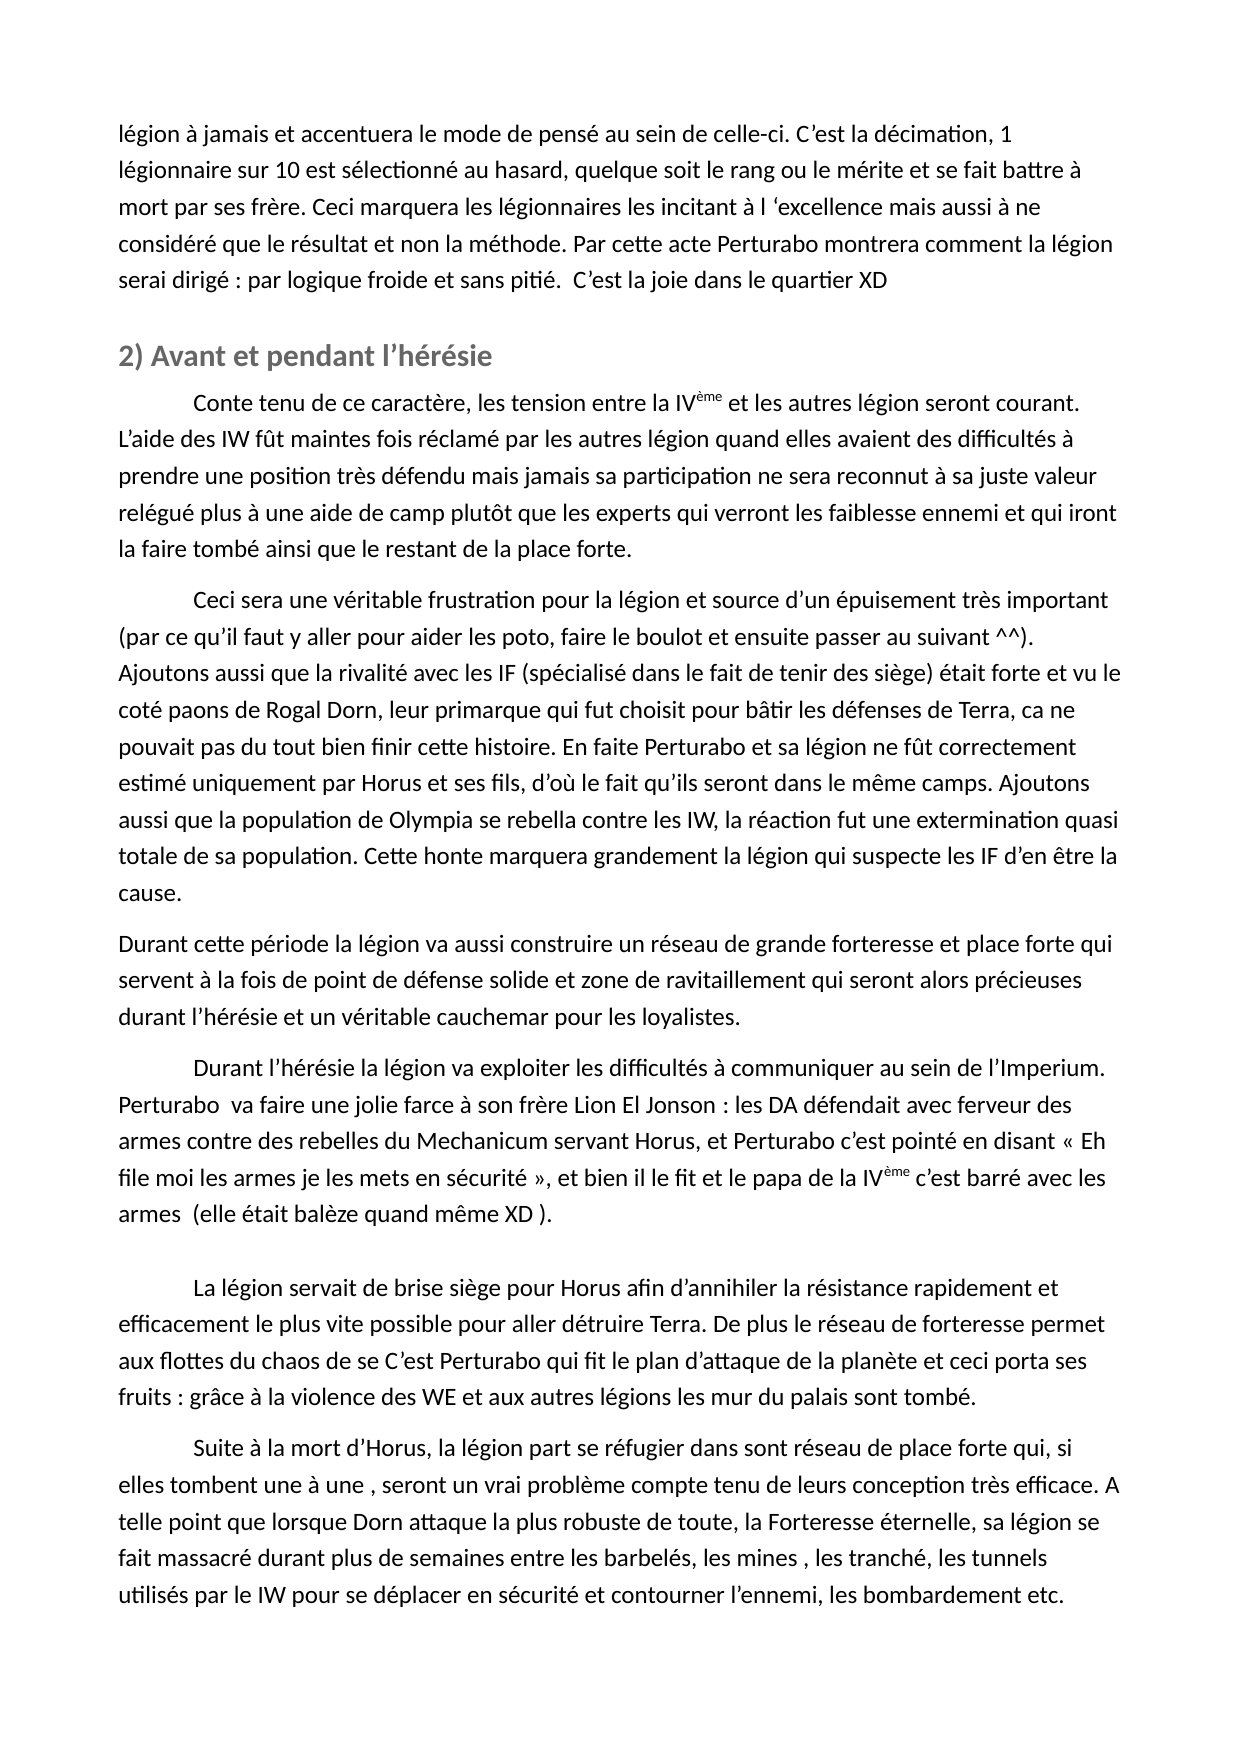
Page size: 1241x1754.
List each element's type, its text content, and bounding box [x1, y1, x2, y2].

text Durant cette période la légion va aussi construire un réseau de grande forteresse et place forte qui servent à la fois de point de défense solide et zone de ravitaillement qui seront alors précieuses durant l’hérésie et un véritable cauchemar pour les loyalistes. [118, 928, 1122, 1032]
text Suite à la mort d’Horus, la légion part se réfugier dans sont réseau de place forte qui, si elles tombent une à une , seront un vrai problème compte tenu de leurs conception très efficace. A telle point que lorsque Dorn attaque la plus robuste de toute, la Forteresse éternelle, sa légion se fait massacré durant plus de semaines entre les barbelés, les mines , les tranché, les tunnels utilisés par le IW pour se déplacer en sécurité et contourner l’ennemi, les bombardement etc. [118, 1432, 1122, 1609]
text légion à jamais et accentuera le mode de pensé au sein de celle-ci. C’est la décimation, 1 légionnaire sur 10 est sélectionné au hasard, quelque soit le rang ou le mérite et se fait battre à mort par ses frère. Ceci marquera les légionnaires les incitant à l ‘excellence mais aussi à ne considéré que le résultat et non la méthode. Par cette acte Perturabo montrera comment la légion serai dirigé : par logique froide et sans pitié. C’est la joie dans le quartier XD [118, 118, 1122, 295]
subtitle 2) Avant et pendant l’hérésie [118, 336, 1122, 374]
text Durant l’hérésie la légion va exploiter les difficultés à communiquer au sein de l’Imperium. Perturabo va faire une jolie farce à son frère Lion El Jonson : les DA défendait avec ferveur des armes contre des rebelles du Mechanicum servant Horus, et Perturabo c’est pointé en disant « Eh file moi les armes je les mets en sécurité », et bien il le fit et le papa de la IVème c’est barré avec les armes (elle était balèze quand même XD ). La légion servait de brise siège pour Horus afin d’annihiler la résistance rapidement et efficacement le plus vite possible pour aller détruire Terra. De plus le réseau de forteresse permet aux flottes du chaos de se C’est Perturabo qui fit le plan d’attaque de la planète et ceci porta ses fruits : grâce à la violence des WE et aux autres légions les mur du palais sont tombé. [118, 1052, 1122, 1412]
text Conte tenu de ce caractère, les tension entre la IVème et les autres légion seront courant. L’aide des IW fût maintes fois réclamé par les autres légion quand elles avaient des difficultés à prendre une position très défendu mais jamais sa participation ne sera reconnut à sa juste valeur relégué plus à une aide de camp plutôt que les experts qui verront les faiblesse ennemi et qui iront la faire tombé ainsi que le restant de la place forte. [118, 387, 1122, 564]
text Ceci sera une véritable frustration pour la légion et source d’un épuisement très important (par ce qu’il faut y aller pour aider les poto, faire le boulot et ensuite passer au suivant ^^). Ajoutons aussi que la rivalité avec les IF (spécialisé dans le fait de tenir des siège) était forte et vu le coté paons de Rogal Dorn, leur primarque qui fut choisit pour bâtir les défenses de Terra, ca ne pouvait pas du tout bien finir cette histoire. En faite Perturabo et sa légion ne fût correctement estimé uniquement par Horus et ses fils, d’où le fait qu’ils seront dans le même camps. Ajoutons aussi que la population de Olympia se rebella contre les IW, la réaction fut une extermination quasi totale de sa population. Cette honte marquera grandement la légion qui suspecte les IF d’en être la cause. [118, 584, 1122, 907]
